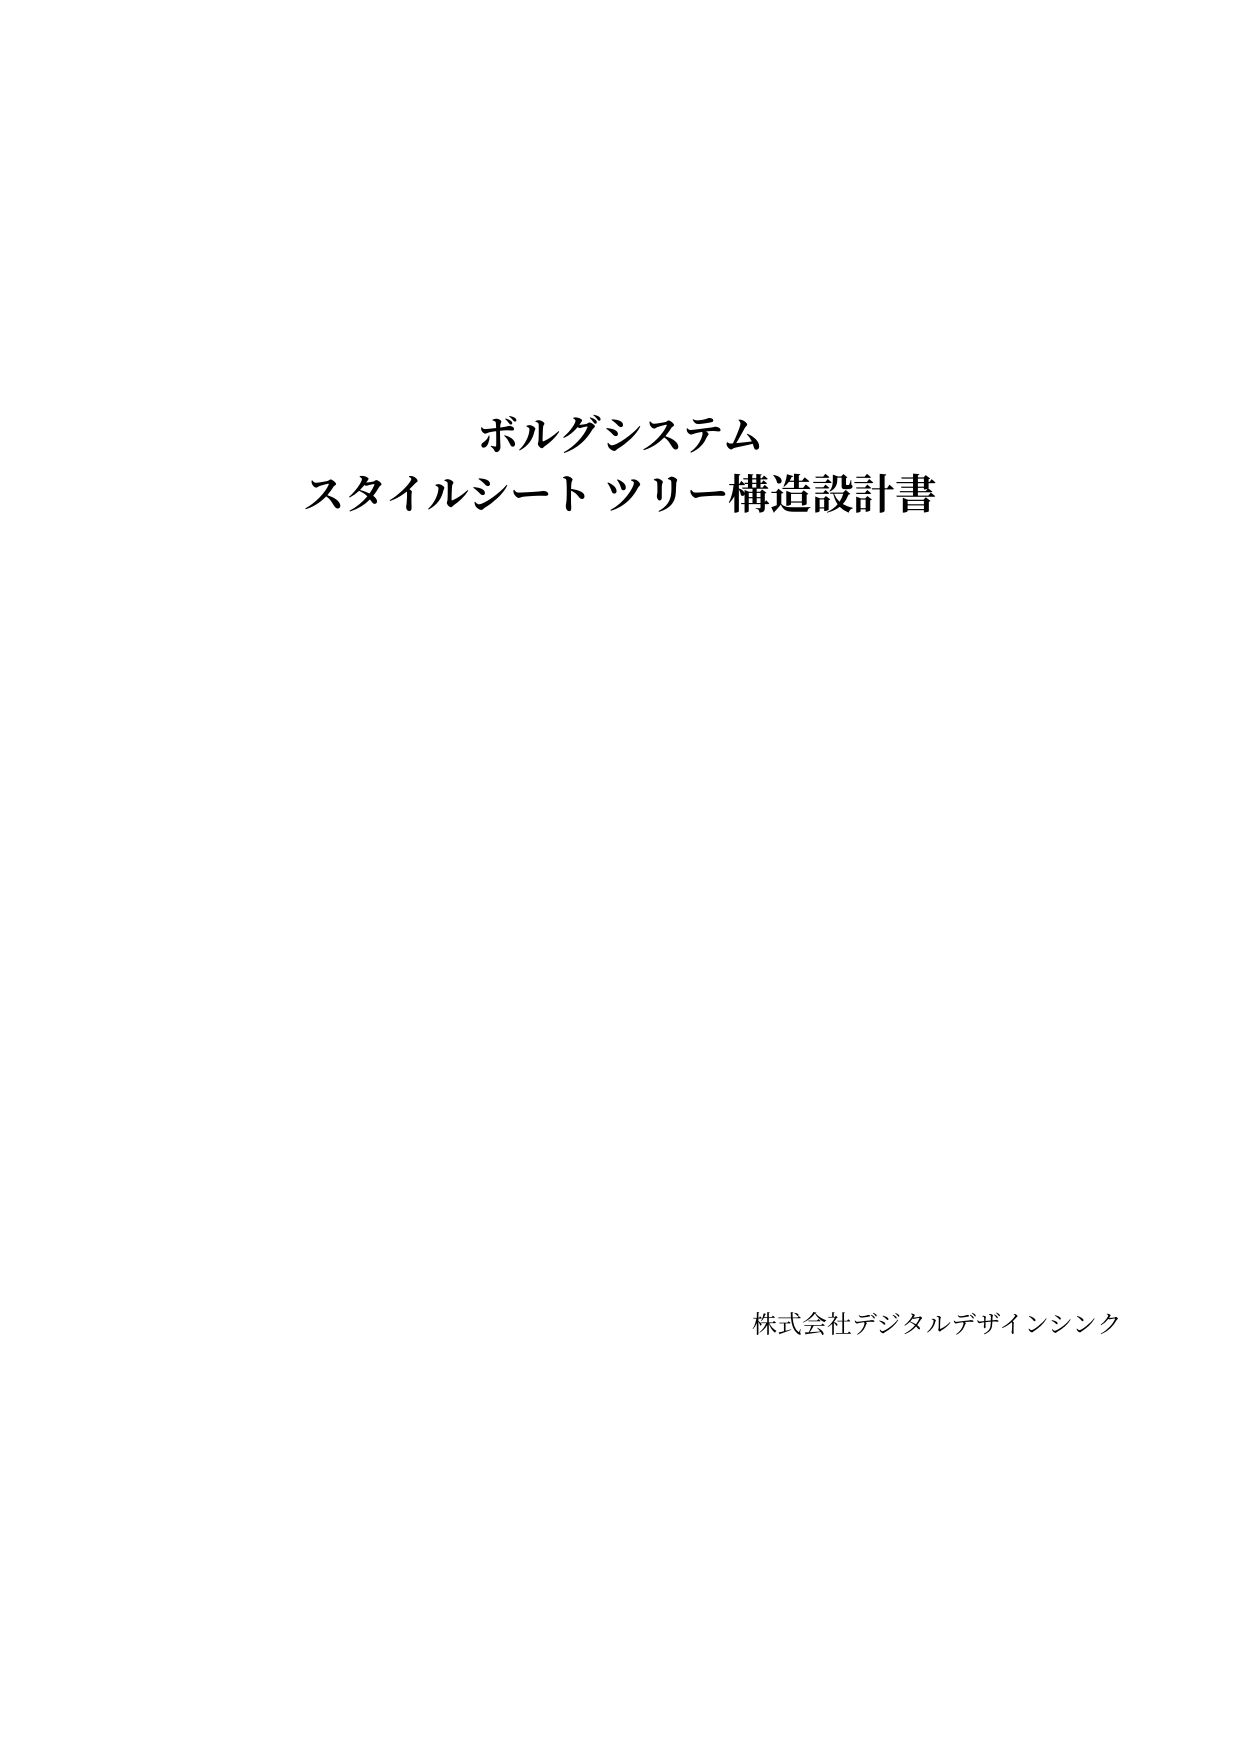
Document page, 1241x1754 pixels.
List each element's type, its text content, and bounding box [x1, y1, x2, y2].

text ボルグシステム [118, 402, 1122, 462]
text 株式会社デジタルデザインシンク [118, 1305, 1122, 1341]
text スタイルシート ツリー構造設計書 [118, 462, 1122, 522]
